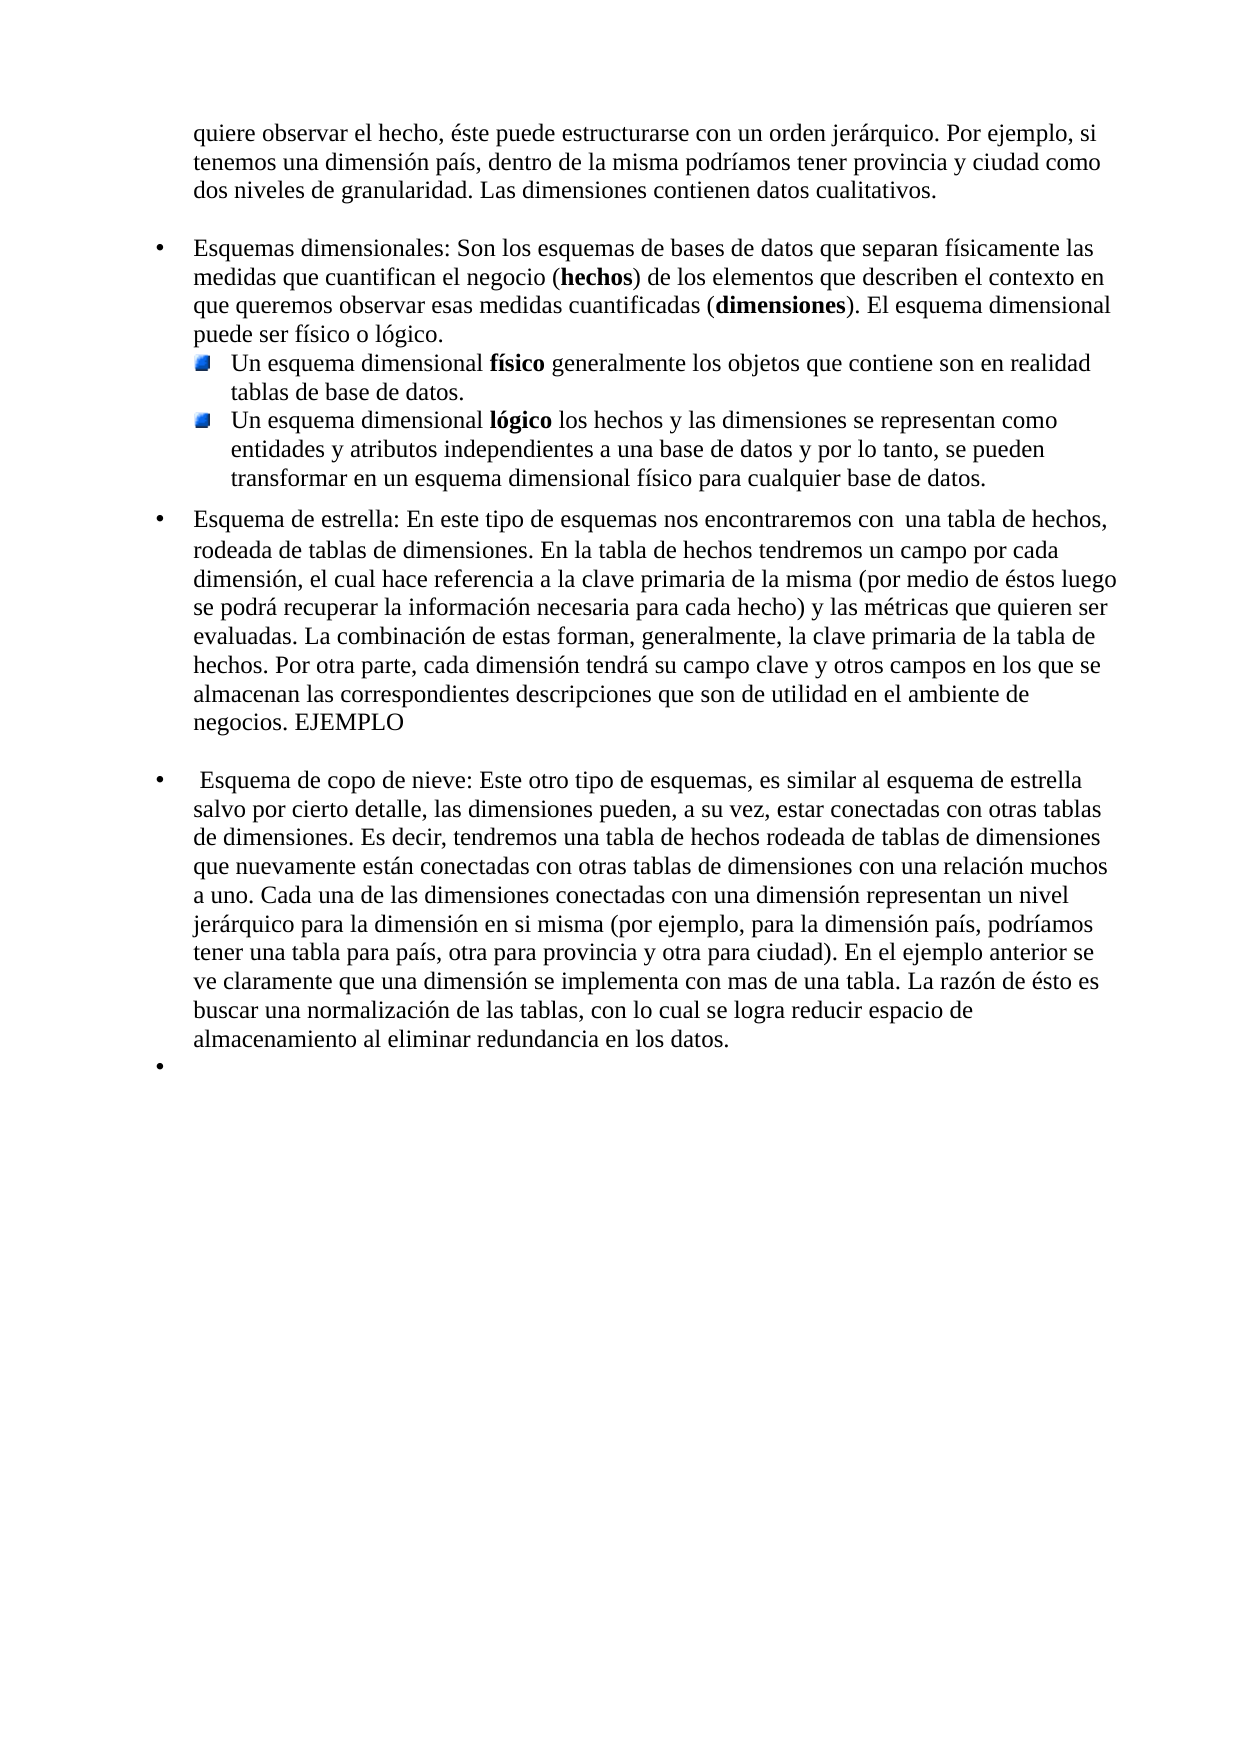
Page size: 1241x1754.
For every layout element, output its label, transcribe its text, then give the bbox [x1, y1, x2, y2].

list Esquema de estrella: En este tipo de esquemas nos encontraremos con una tabla de hechos, rodeada de tablas de dimensiones. En la tabla de hechos tendremos un campo por cada dimensión, el cual hace referencia a la clave primaria de la misma (por medio de éstos luego se podrá recuperar la información necesaria para cada hecho) y las métricas que quieren ser evaluadas. La combinación de estas forman, generalmente, la clave primaria de la tabla de hechos. Por otra parte, cada dimensión tendrá su campo clave y otros campos en los que se almacenan las correspondientes descripciones que son de utilidad en el ambiente de negocios. EJEMPLO [156, 492, 1122, 736]
list Esquema de copo de nieve: Este otro tipo de esquemas, es similar al esquema de estrella salvo por cierto detalle, las dimensiones pueden, a su vez, estar conectadas con otras tablas de dimensiones. Es decir, tendremos una tabla de hechos rodeada de tablas de dimensiones que nuevamente están conectadas con otras tablas de dimensiones con una relación muchos a uno. Cada una de las dimensiones conectadas con una dimensión representan un nivel jerárquico para la dimensión en si misma (por ejemplo, para la dimensión país, podríamos tener una tabla para país, otra para provincia y otra para ciudad). En el ejemplo anterior se ve claramente que una dimensión se implementa con mas de una tabla. La razón de ésto es buscar una normalización de las tablas, con lo cual se logra reducir espacio de almacenamiento al eliminar redundancia en los datos. [156, 765, 1122, 1052]
list quiere observar el hecho, éste puede estructurarse con un orden jerárquico. Por ejemplo, si tenemos una dimensión país, dentro de la misma podríamos tener provincia y ciudad como dos niveles de granularidad. Las dimensiones contienen datos cualitativos. [156, 118, 1122, 204]
list Un esquema dimensional físico generalmente los objetos que contiene son en realidad tablas de base de datos. [193, 348, 1122, 406]
list Un esquema dimensional lógico los hechos y las dimensiones se representan como entidades y atributos independientes a una base de datos y por lo tanto, se pueden transformar en un esquema dimensional físico para cualquier base de datos. [193, 406, 1122, 492]
list Esquemas dimensionales: Son los esquemas de bases de datos que separan físicamente las medidas que cuantifican el negocio (hechos) de los elementos que describen el contexto en que queremos observar esas medidas cuantificadas (dimensiones). El esquema dimensional puede ser físico o lógico. [156, 233, 1122, 348]
picture [194, 412, 210, 428]
picture [194, 354, 210, 371]
